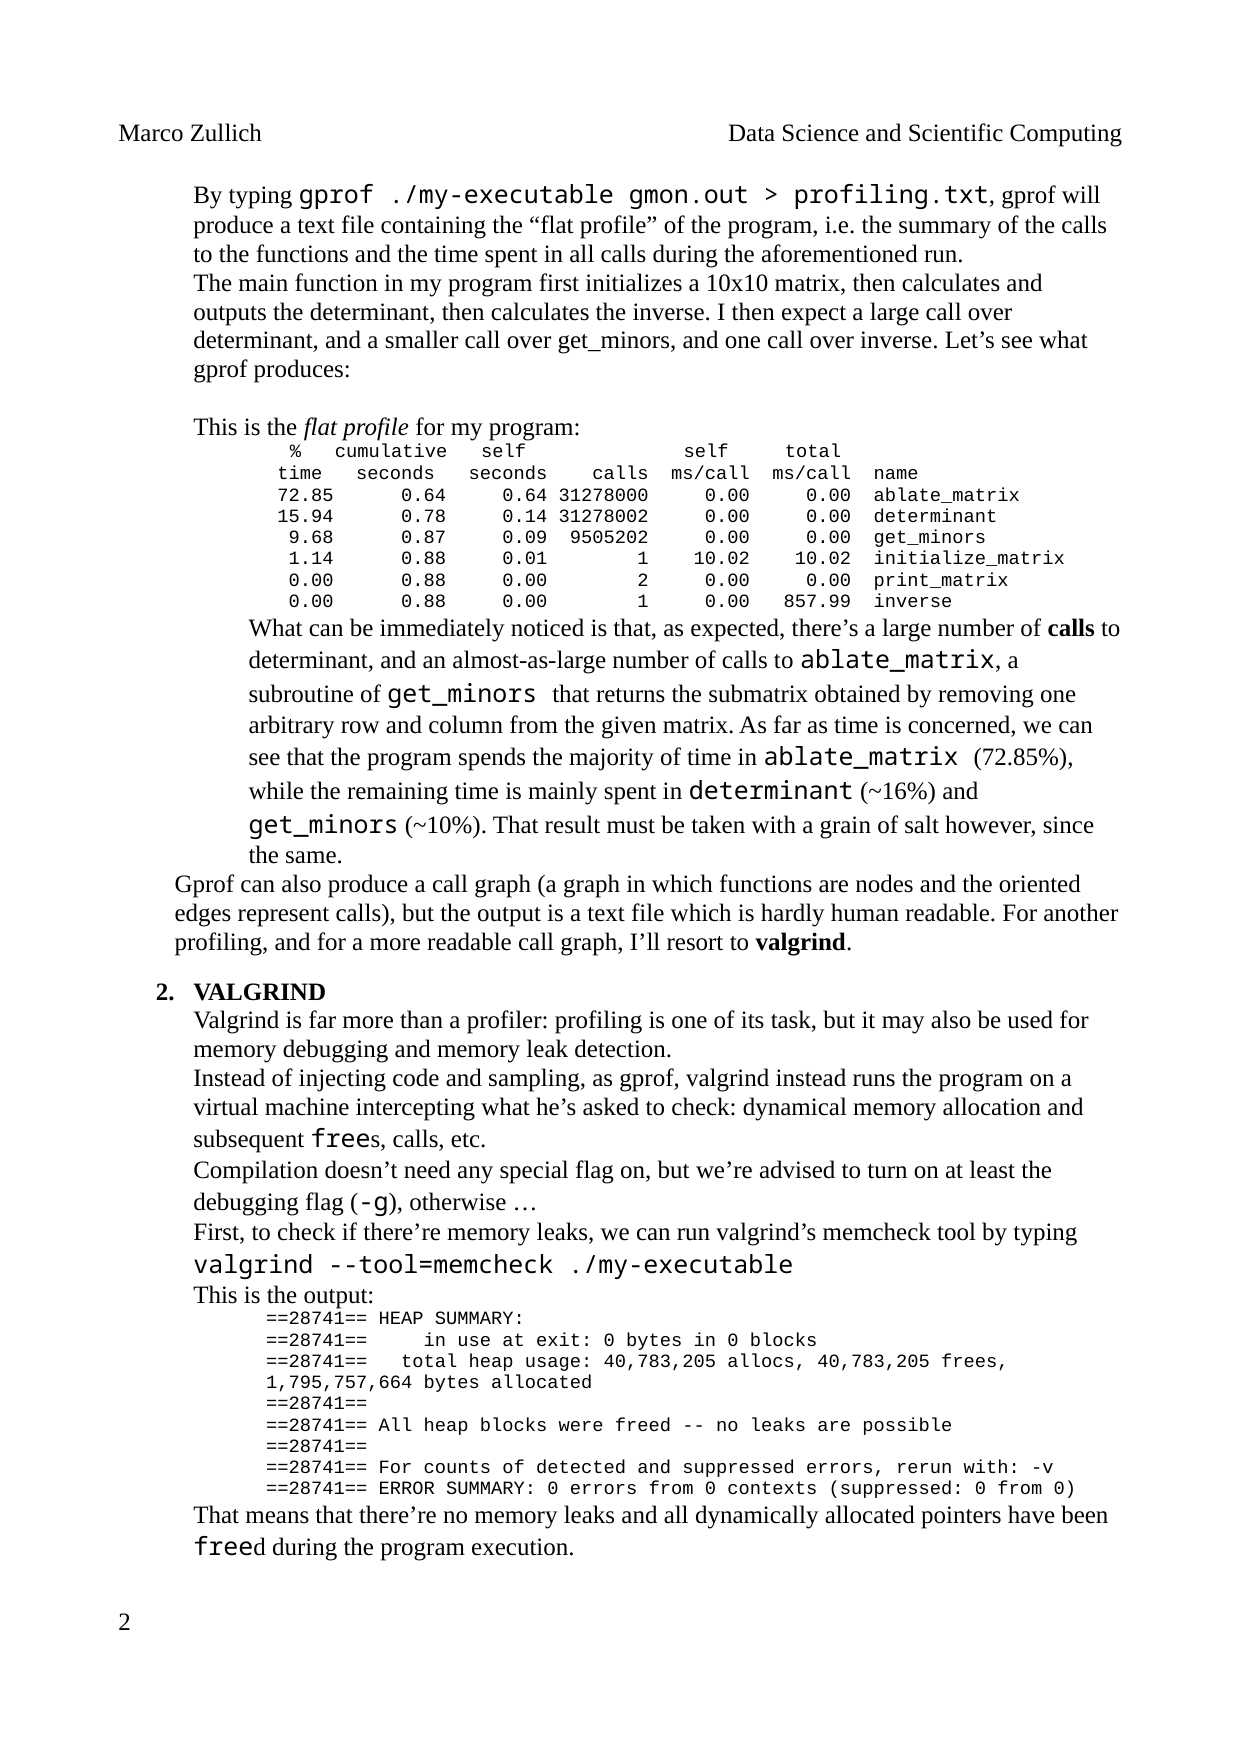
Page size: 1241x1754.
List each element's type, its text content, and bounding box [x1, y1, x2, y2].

text 1.14 0.88 0.01 1 10.02 10.02 initialize_matrix [266, 549, 1122, 570]
list Instead of injecting code and sampling, as gprof, valgrind instead runs the program on a virtual machine intercepting what he’s asked to check: dynamical memory allocation and subsequent frees, calls, etc. [156, 1063, 1122, 1155]
text 15.94 0.78 0.14 31278002 0.00 0.00 determinant [266, 507, 1122, 528]
list First, to check if there’re memory leaks, we can run valgrind’s memcheck tool by typing valgrind --tool=memcheck ./my-executable [156, 1217, 1122, 1280]
text ==28741== total heap usage: 40,783,205 allocs, 40,783,205 frees, 1,795,757,664 bytes allocated [266, 1352, 1122, 1394]
text ==28741== in use at exit: 0 bytes in 0 blocks [266, 1330, 1122, 1352]
text time seconds seconds calls ms/call ms/call name [266, 464, 1122, 485]
text Gprof can also produce a call graph (a graph in which functions are nodes and the oriented edges represent calls), but the output is a text file which is hardly human readable. For another profiling, and for a more readable call graph, I’ll resort to valgrind. [174, 869, 1122, 956]
list This is the flat profile for my program: [156, 412, 1122, 440]
text ==28741== ERROR SUMMARY: 0 errors from 0 contexts (suppressed: 0 from 0) [266, 1479, 1122, 1500]
list Compilation doesn’t need any special flag on, but we’re advised to turn on at least the debugging flag (-g), otherwise … [156, 1155, 1122, 1217]
list VALGRIND [156, 977, 1122, 1006]
text What can be immediately noticed is that, as expected, there’s a large number of calls to determinant, and an almost-as-large number of calls to ablate_matrix, a subroutine of get_minors that returns the submatrix obtained by removing one arbitrary row and column from the given matrix. As far as time is concerned, we can see that the program spends the majority of time in ablate_matrix (72.85%), while the remaining time is mainly spent in determinant (~16%) and get_minors (~10%). That result must be taken with a grain of salt however, since the same. [174, 613, 1122, 869]
text ==28741== HEAP SUMMARY: [266, 1309, 1122, 1330]
list This is the output: [156, 1280, 1122, 1309]
text ==28741== [266, 1394, 1122, 1415]
text 0.00 0.88 0.00 1 0.00 857.99 inverse [266, 592, 1122, 613]
text 9.68 0.87 0.09 9505202 0.00 0.00 get_minors [266, 528, 1122, 549]
text % cumulative self self total [266, 440, 1122, 464]
text 72.85 0.64 0.64 31278000 0.00 0.00 ablate_matrix [266, 485, 1122, 507]
list By typing gprof ./my-executable gmon.out > profiling.txt, gprof will produce a text file containing the “flat profile” of the program, i.e. the summary of the calls to the functions and the time spent in all calls during the aforementioned run. [156, 176, 1122, 268]
list The main function in my program first initializes a 10x10 matrix, then calculates and outputs the determinant, then calculates the inverse. I then expect a large call over determinant, and a smaller call over get_minors, and one call over inverse. Let’s see what gprof produces: [156, 268, 1122, 383]
list Valgrind is far more than a profiler: profiling is one of its task, but it may also be used for memory debugging and memory leak detection. [156, 1006, 1122, 1063]
text ==28741== For counts of detected and suppressed errors, rerun with: -v [266, 1458, 1122, 1479]
text 0.00 0.88 0.00 2 0.00 0.00 print_matrix [266, 570, 1122, 592]
text ==28741== All heap blocks were freed -- no leaks are possible [266, 1415, 1122, 1437]
text ==28741== [266, 1437, 1122, 1458]
list That means that there’re no memory leaks and all dynamically allocated pointers have been freed during the program execution. [156, 1500, 1122, 1563]
